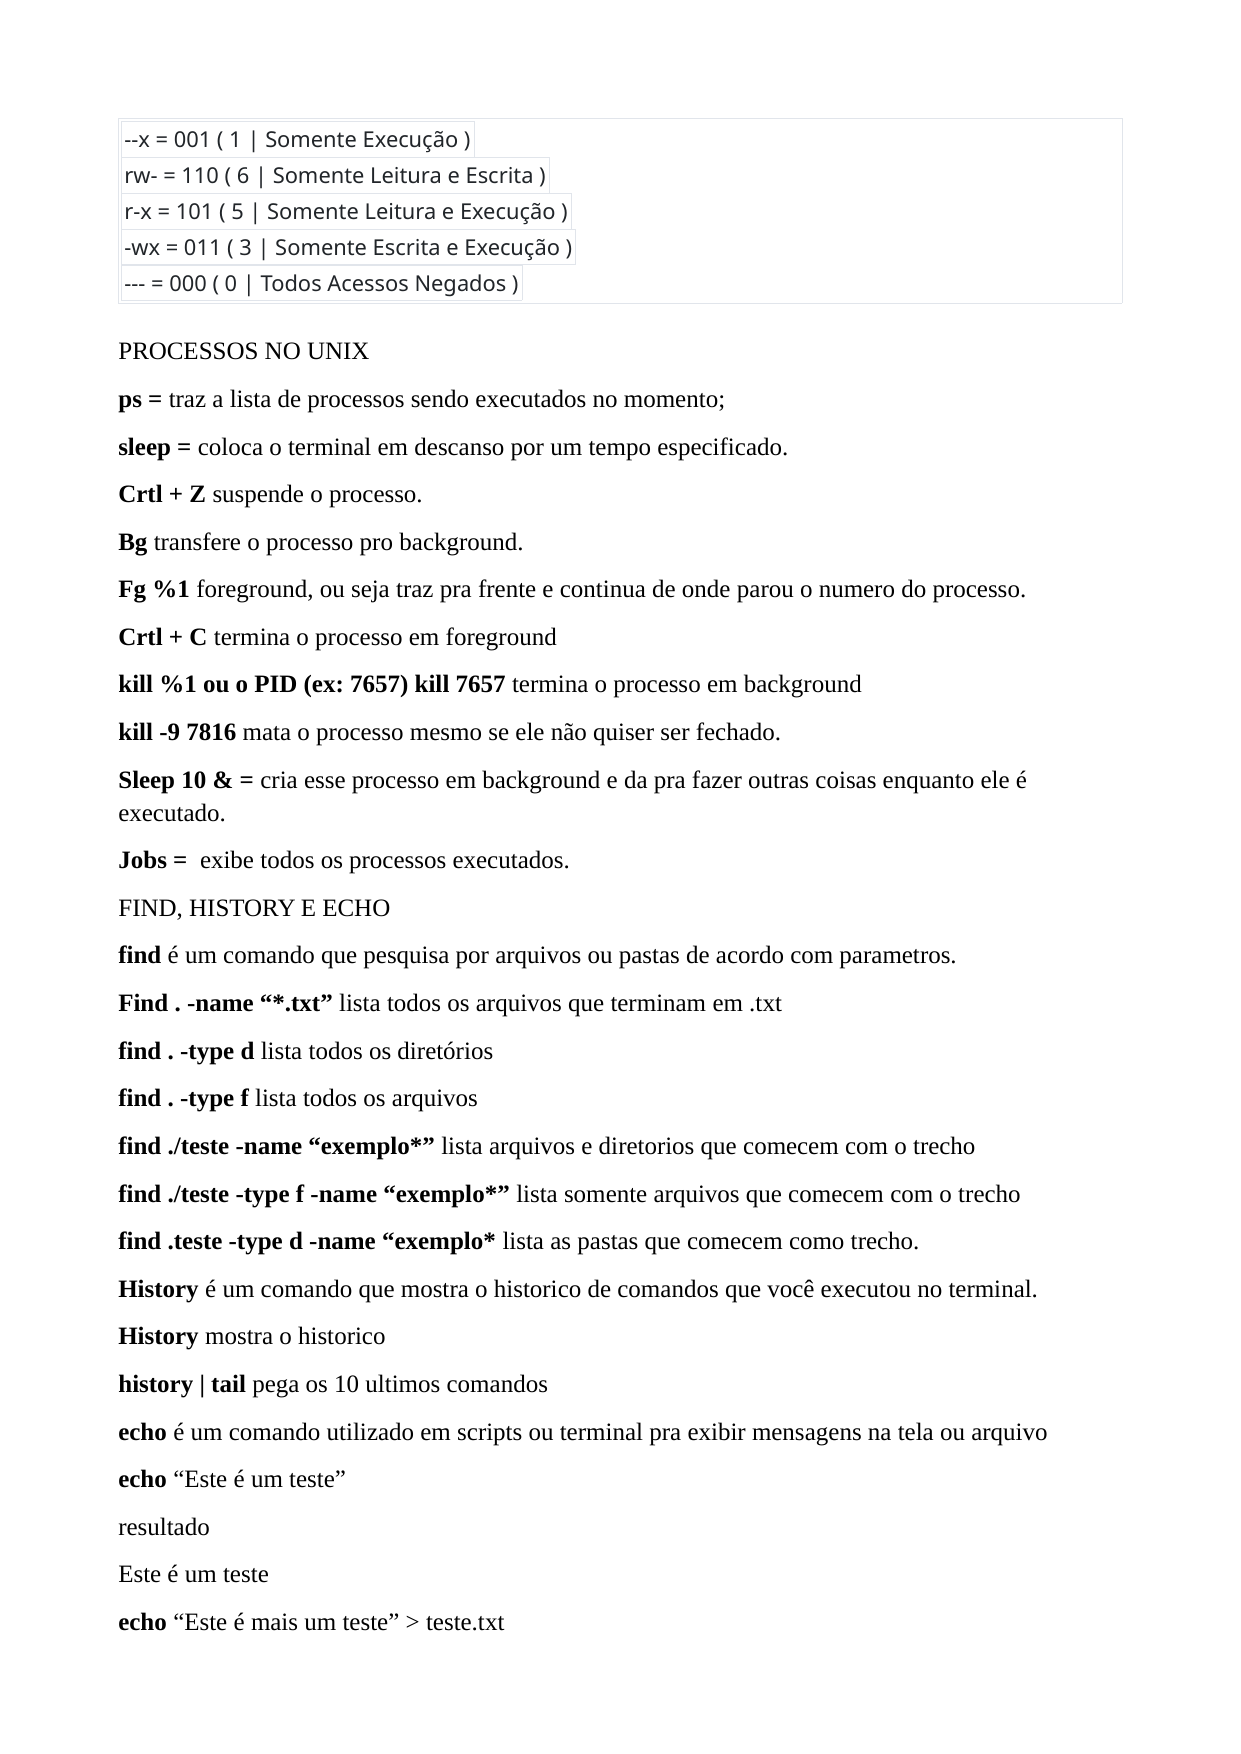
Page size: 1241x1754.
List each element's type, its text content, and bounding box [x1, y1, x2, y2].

text echo “Este é um teste” [118, 1464, 1122, 1493]
text History mostra o historico [118, 1321, 1122, 1350]
text Bg transfere o processo pro background. [118, 527, 1122, 556]
text kill %1 ou o PID (ex: 7657) kill 7657 termina o processo em background [118, 669, 1122, 698]
text Este é um teste [118, 1559, 1122, 1588]
text Crtl + C termina o processo em foreground [118, 622, 1122, 651]
text Find . -name “*.txt” lista todos os arquivos que terminam em .txt [118, 988, 1122, 1017]
text [572, 226, 1122, 261]
text history | tail pega os 10 ultimos comandos [118, 1369, 1122, 1398]
text Fg %1 foreground, ou seja traz pra frente e continua de onde parou o numero do processo. [118, 574, 1122, 603]
text --x = 001 ( 1 | Somente Execução ) [119, 119, 1122, 154]
text Sleep 10 & = cria esse processo em background e da pra fazer outras coisas enquanto ele é executado. [118, 765, 1122, 827]
text History é um comando que mostra o historico de comandos que você executou no terminal. [118, 1274, 1122, 1303]
text r-x = 101 ( 5 | Somente Leitura e Execução ) [550, 190, 1122, 226]
text PROCESSOS NO UNIX [118, 304, 1122, 365]
text echo é um comando utilizado em scripts ou terminal pra exibir mensagens na tela ou arquivo [118, 1417, 1122, 1445]
text kill -9 7816 mata o processo mesmo se ele não quiser ser fechado. [118, 717, 1122, 746]
text find . -type d lista todos os diretórios [118, 1036, 1122, 1064]
text -wx = 011 ( 3 | Somente Escrita e Execução ) [122, 230, 575, 261]
text find . -type f lista todos os arquivos [118, 1083, 1122, 1112]
text Jobs = exibe todos os processos executados. [118, 845, 1122, 874]
text rw- = 110 ( 6 | Somente Leitura e Escrita ) [122, 158, 549, 190]
text sleep = coloca o terminal em descanso por um tempo especificado. [118, 432, 1122, 460]
text FIND, HISTORY E ECHO [118, 893, 1122, 922]
text r-x = 101 ( 5 | Somente Leitura e Execução ) [122, 194, 571, 226]
text ps = traz a lista de processos sendo executados no momento; [118, 384, 1122, 413]
text rw- = 110 ( 6 | Somente Leitura e Escrita ) [475, 154, 1122, 190]
text find é um comando que pesquisa por arquivos ou pastas de acordo com parametros. [118, 941, 1122, 969]
text resultado [118, 1512, 1122, 1541]
text echo “Este é mais um teste” > teste.txt [118, 1607, 1122, 1636]
text find ./teste -type f -name “exemplo*” lista somente arquivos que comecem com o trecho [118, 1179, 1122, 1207]
text find .teste -type d -name “exemplo* lista as pastas que comecem como trecho. [118, 1226, 1122, 1255]
text Crtl + Z suspende o processo. [118, 479, 1122, 508]
text find ./teste -name “exemplo*” lista arquivos e diretorios que comecem com o trecho [118, 1131, 1122, 1160]
text --- = 000 ( 0 | Todos Acessos Negados ) [119, 261, 1122, 303]
